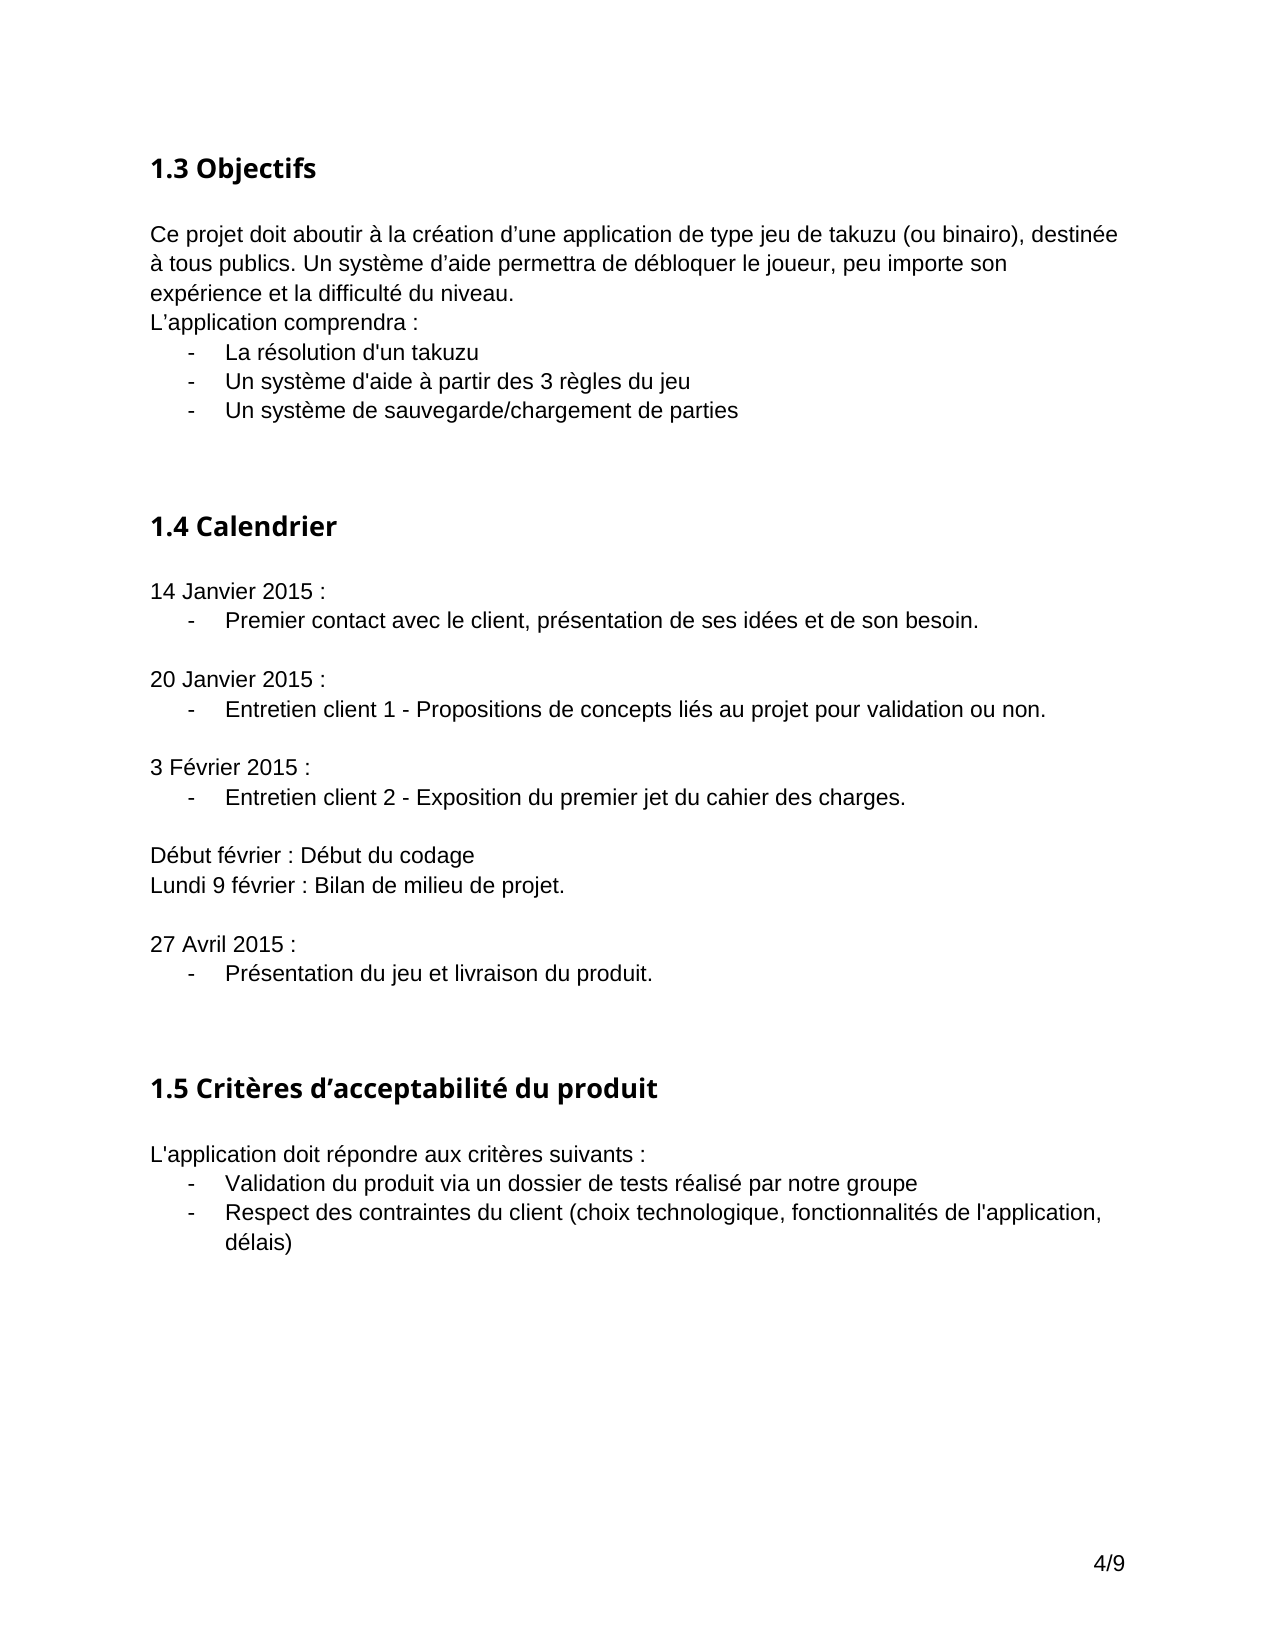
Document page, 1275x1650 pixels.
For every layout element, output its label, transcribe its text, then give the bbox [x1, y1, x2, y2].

list Entretien client 2 - Exposition du premier jet du cahier des charges. [187, 784, 1125, 810]
text 3 Février 2015 : [150, 755, 1125, 781]
text L’application comprendra : [150, 310, 1125, 336]
list Un système d'aide à partir des 3 règles du jeu [187, 369, 1125, 394]
list Entretien client 1 - Propositions de concepts liés au projet pour validation ou non. [187, 696, 1125, 722]
subtitle 1.3 Objectifs [150, 150, 1125, 187]
text Début février : Début du codage [150, 843, 1125, 869]
subtitle 1.4 Calendrier [150, 507, 1125, 544]
list Respect des contraintes du client (choix technologique, fonctionnalités de l'application, délais) [187, 1200, 1125, 1255]
list La résolution d'un takuzu [187, 339, 1125, 365]
list Premier contact avec le client, présentation de ses idées et de son besoin. [187, 608, 1125, 634]
text L'application doit répondre aux critères suivants : [150, 1141, 1125, 1167]
subtitle 1.5 Critères d’acceptabilité du produit [150, 1069, 1125, 1106]
text 20 Janvier 2015 : [150, 667, 1125, 692]
list Un système de sauvegarde/chargement de parties [187, 398, 1125, 424]
text Ce projet doit aboutir à la création d’une application de type jeu de takuzu (ou binairo), destinée à tous publics. Un système d’aide permettra de débloquer le joueur, peu importe son expérience et la difficulté du niveau. [150, 222, 1125, 306]
list Validation du produit via un dossier de tests réalisé par notre groupe [187, 1171, 1125, 1196]
list Présentation du jeu et livraison du produit. [187, 961, 1125, 986]
text 14 Janvier 2015 : [150, 579, 1125, 604]
text 27 Avril 2015 : [150, 931, 1125, 957]
text Lundi 9 février : Bilan de milieu de projet. [150, 872, 1125, 898]
